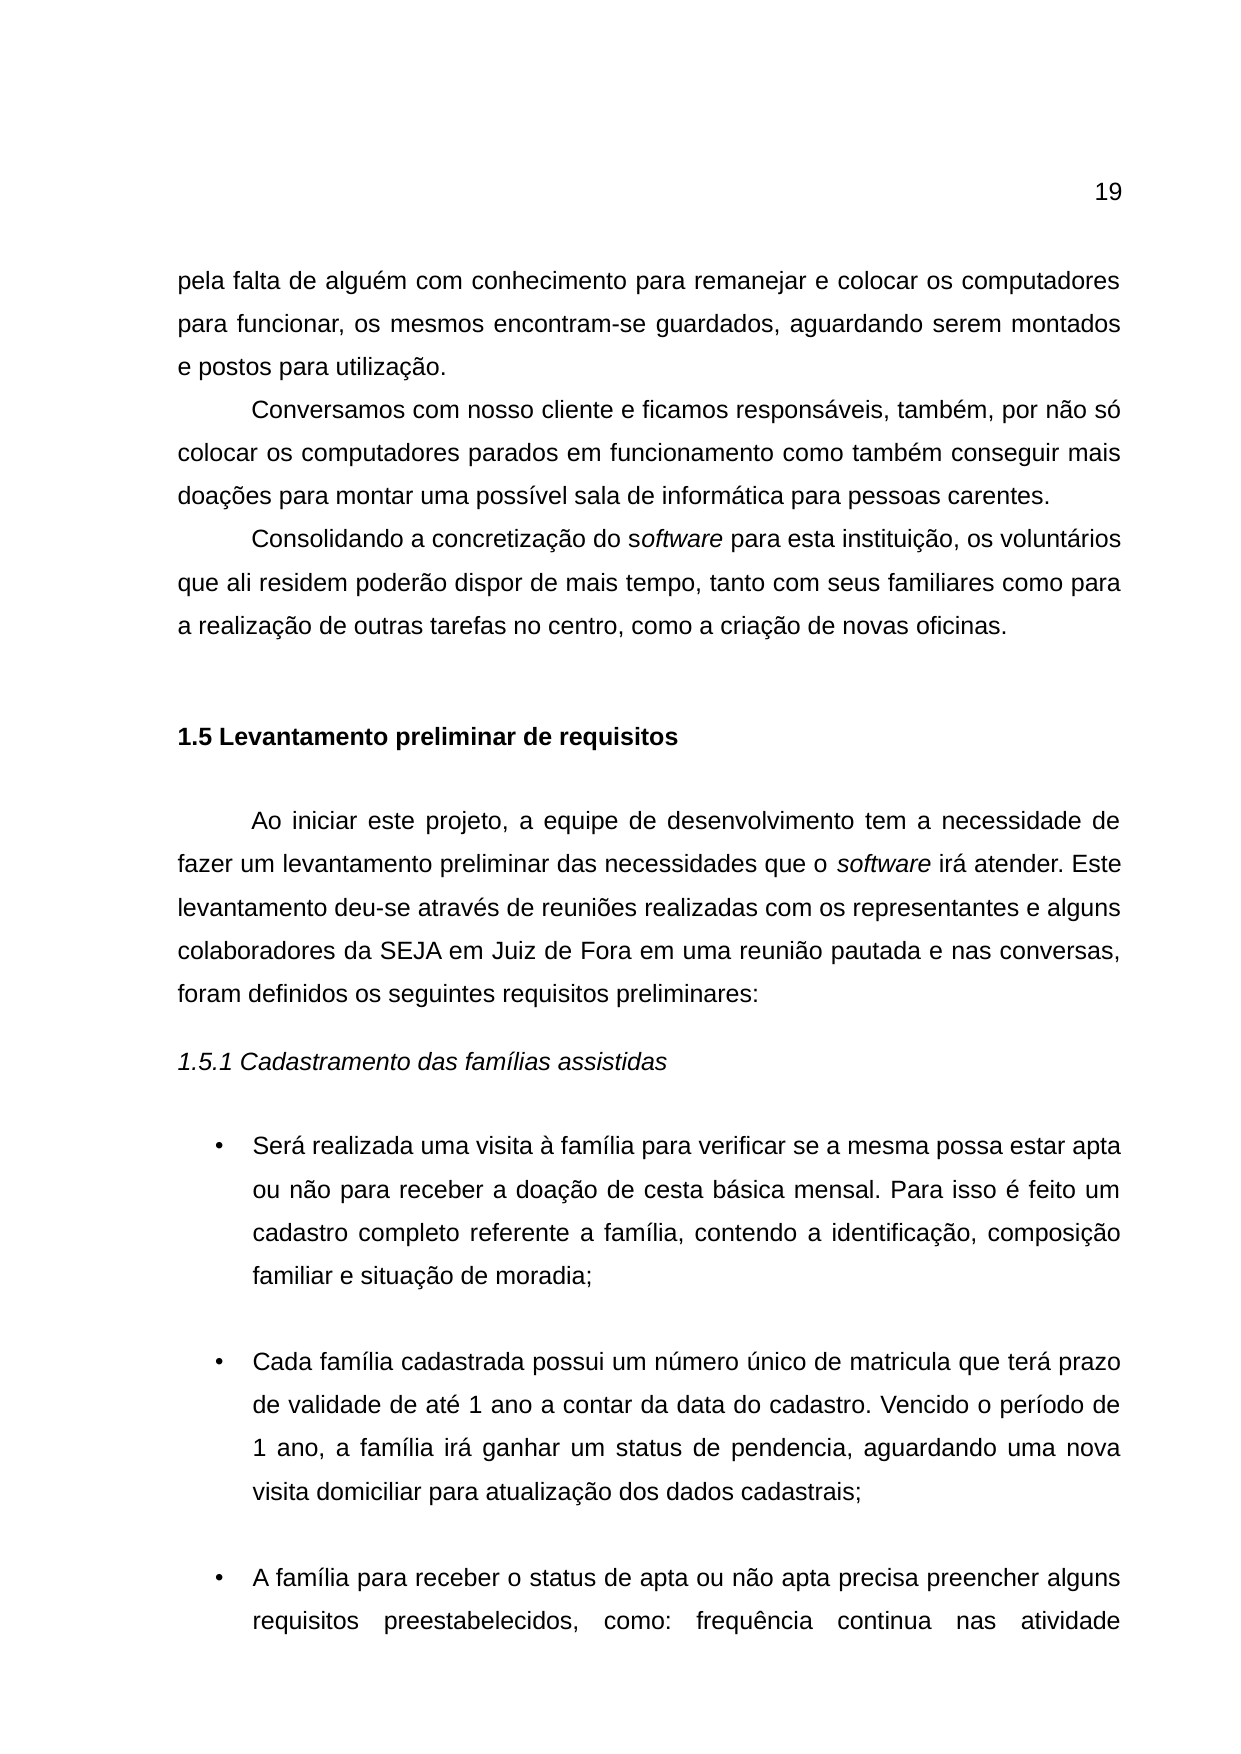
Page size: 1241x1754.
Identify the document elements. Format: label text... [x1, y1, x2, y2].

subtitle 1.5 Levantamento preliminar de requisitos [177, 722, 1122, 751]
subtitle 1.5.1 Cadastramento das famílias assistidas [177, 1047, 1122, 1076]
text Consolidando a concretização do software para esta instituição, os voluntários que ali residem poderão dispor de mais tempo, tanto com seus familiares como para a realização de outras tarefas no centro, como a criação de novas oficinas. [177, 524, 1122, 639]
text Ao iniciar este projeto, a equipe de desenvolvimento tem a necessidade de fazer um levantamento preliminar das necessidades que o software irá atender. Este levantamento deu-se através de reuniões realizadas com os representantes e alguns colaboradores da SEJA em Juiz de Fora em uma reunião pautada e nas conversas, foram definidos os seguintes requisitos preliminares: [177, 806, 1122, 1008]
list A família para receber o status de apta ou não apta precisa preencher alguns requisitos preestabelecidos, como: frequência continua nas atividade [215, 1563, 1122, 1635]
text pela falta de alguém com conhecimento para remanejar e colocar os computadores para funcionar, os mesmos encontram-se guardados, aguardando serem montados e postos para utilização. [177, 266, 1122, 381]
list Cada família cadastrada possui um número único de matricula que terá prazo de validade de até 1 ano a contar da data do cadastro. Vencido o período de 1 ano, a família irá ganhar um status de pendencia, aguardando uma nova visita domiciliar para atualização dos dados cadastrais; [215, 1347, 1122, 1505]
list Será realizada uma visita à família para verificar se a mesma possa estar apta ou não para receber a doação de cesta básica mensal. Para isso é feito um cadastro completo referente a família, contendo a identificação, composição familiar e situação de moradia; [215, 1131, 1122, 1289]
text Conversamos com nosso cliente e ficamos responsáveis, também, por não só colocar os computadores parados em funcionamento como também conseguir mais doações para montar uma possível sala de informática para pessoas carentes. [177, 395, 1122, 510]
